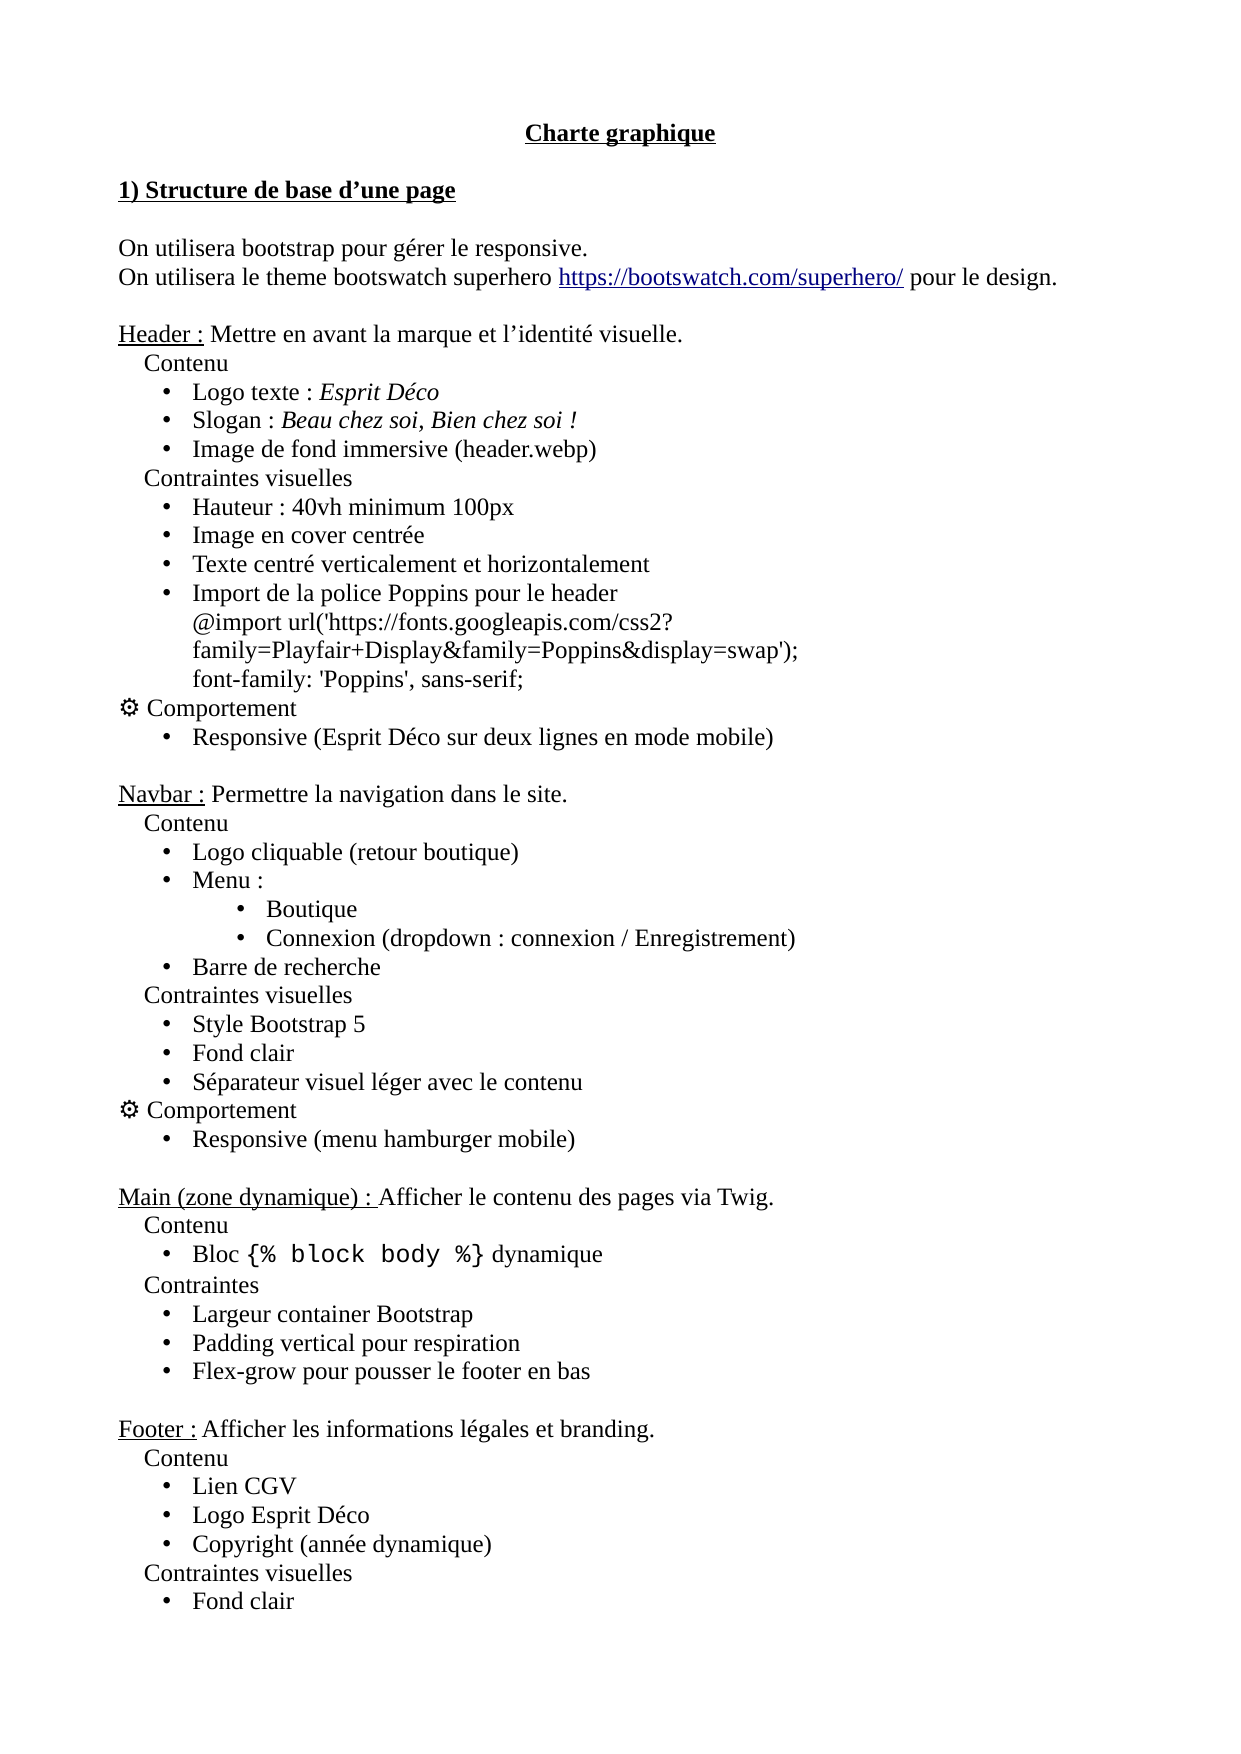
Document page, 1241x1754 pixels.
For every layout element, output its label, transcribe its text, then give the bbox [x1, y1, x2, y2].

list Logo cliquable (retour boutique) [162, 837, 1122, 866]
list Largeur container Bootstrap [162, 1299, 1122, 1328]
list Logo Esprit Déco [162, 1500, 1122, 1529]
list Copyright (année dynamique) [162, 1529, 1122, 1558]
list Flex-grow pour pousser le footer en bas [162, 1356, 1122, 1385]
list Padding vertical pour respiration [162, 1328, 1122, 1356]
list Fond clair [162, 1586, 1122, 1615]
list Texte centré verticalement et horizontalement [162, 549, 1122, 578]
text Header : Mettre en avant la marque et l’identité visuelle. [118, 319, 1122, 348]
list Lien CGV [162, 1471, 1122, 1500]
text Footer : Afficher les informations légales et branding. [118, 1414, 1122, 1443]
text 🎨 Contraintes visuelles [118, 463, 1122, 492]
list Barre de recherche [162, 952, 1122, 981]
text Charte graphique [118, 118, 1122, 147]
list Image en cover centrée [162, 521, 1122, 549]
list Responsive (menu hamburger mobile) [162, 1124, 1122, 1153]
text ⚙️ Comportement [118, 693, 1122, 722]
text On utilisera bootstrap pour gérer le responsive. [118, 233, 1122, 262]
text On utilisera le theme bootswatch superhero https://bootswatch.com/superhero/ pour le design. [118, 262, 1122, 291]
list Bloc {% block body %} dynamique [162, 1239, 1122, 1270]
list Boutique [236, 894, 1122, 923]
text 📌 Contenu [118, 808, 1122, 837]
text 📌 Contenu [118, 1443, 1122, 1471]
list Responsive (Esprit Déco sur deux lignes en mode mobile) [162, 722, 1122, 751]
text 📌 Contenu [118, 348, 1122, 377]
list @import url('https://fonts.googleapis.com/css2?family=Playfair+Display&family=Poppins&display=swap'); [162, 607, 1122, 664]
list Fond clair [162, 1038, 1122, 1067]
text Main (zone dynamique) : Afficher le contenu des pages via Twig. [118, 1182, 1122, 1211]
text 🎨 Contraintes [118, 1270, 1122, 1299]
list Import de la police Poppins pour le header [162, 578, 1122, 607]
text 📌 Contenu [118, 1211, 1122, 1239]
list font-family: 'Poppins', sans-serif; [162, 664, 1122, 693]
text 🎨 Contraintes visuelles [118, 981, 1122, 1009]
list Logo texte : Esprit Déco [162, 377, 1122, 406]
text ⚙️ Comportement [118, 1096, 1122, 1124]
list Menu : [162, 866, 1122, 894]
list Hauteur : 40vh minimum 100px [162, 492, 1122, 521]
list Connexion (dropdown : connexion / Enregistrement) [236, 923, 1122, 952]
text Navbar : Permettre la navigation dans le site. [118, 779, 1122, 808]
list Image de fond immersive (header.webp) [162, 434, 1122, 463]
text 1) Structure de base d’une page [118, 176, 1122, 204]
list Séparateur visuel léger avec le contenu [162, 1067, 1122, 1096]
text 🎨 Contraintes visuelles [118, 1558, 1122, 1586]
list Style Bootstrap 5 [162, 1009, 1122, 1038]
list Slogan : Beau chez soi, Bien chez soi ! [162, 406, 1122, 434]
